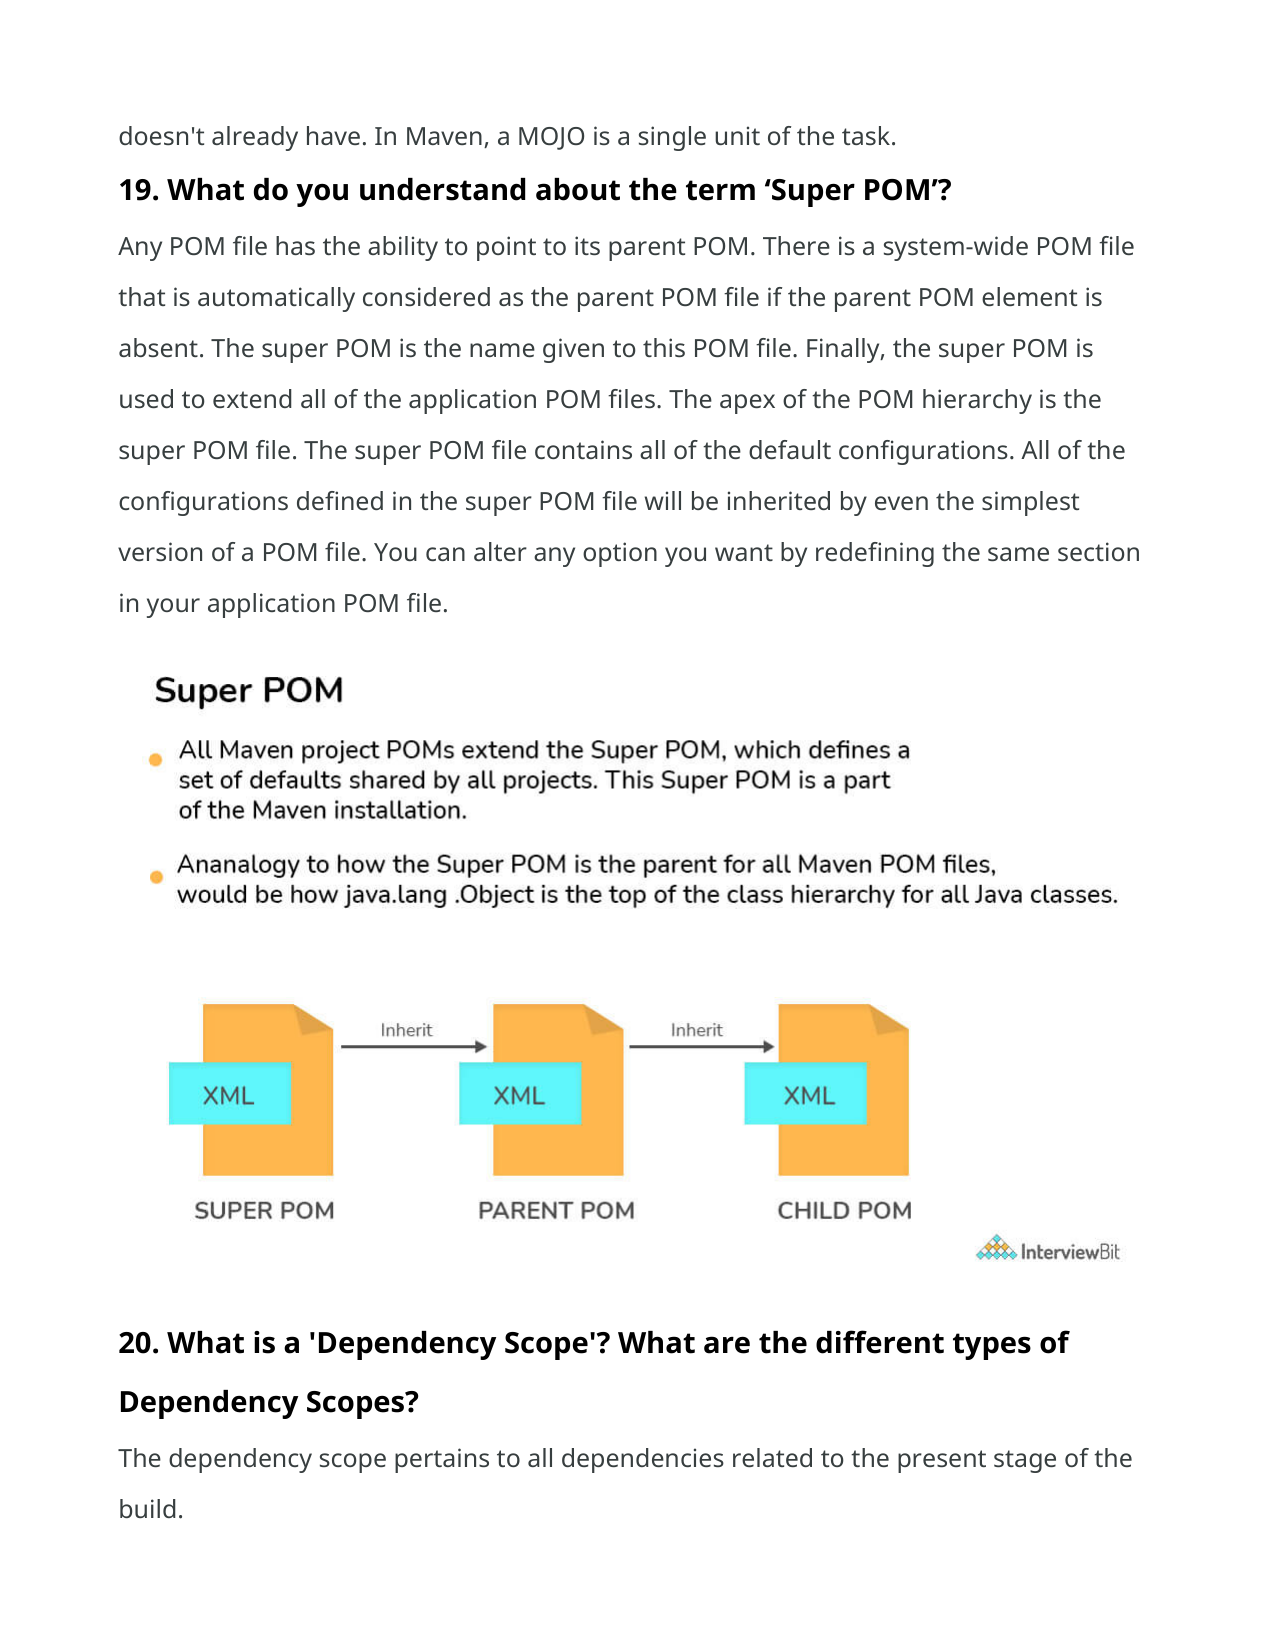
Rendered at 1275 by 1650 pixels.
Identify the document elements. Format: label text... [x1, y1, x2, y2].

text Any POM file has the ability to point to its parent POM. There is a system-wide POM file that is automatically considered as the parent POM file if the parent POM element is absent. The super POM is the name given to this POM file. Finally, the super POM is used to extend all of the application POM files. The apex of the POM hierarchy is the super POM file. The super POM file contains all of the default configurations. All of the configurations defined in the super POM file will be inherited by even the simplest version of a POM file. You can alter any option you want by redefining the same section in your application POM file. [118, 229, 1157, 620]
subtitle 19. What do you understand about the term ‘Super POM’? [118, 169, 1157, 209]
text The dependency scope pertains to all dependencies related to the present stage of the build. [118, 1441, 1157, 1526]
subtitle 20. What is a 'Dependency Scope'? What are the different types of Dependency Scopes? [118, 1322, 1157, 1421]
text doesn't already have. In Maven, a MOJO is a single unit of the task. [118, 118, 1157, 152]
picture [118, 637, 1153, 1279]
